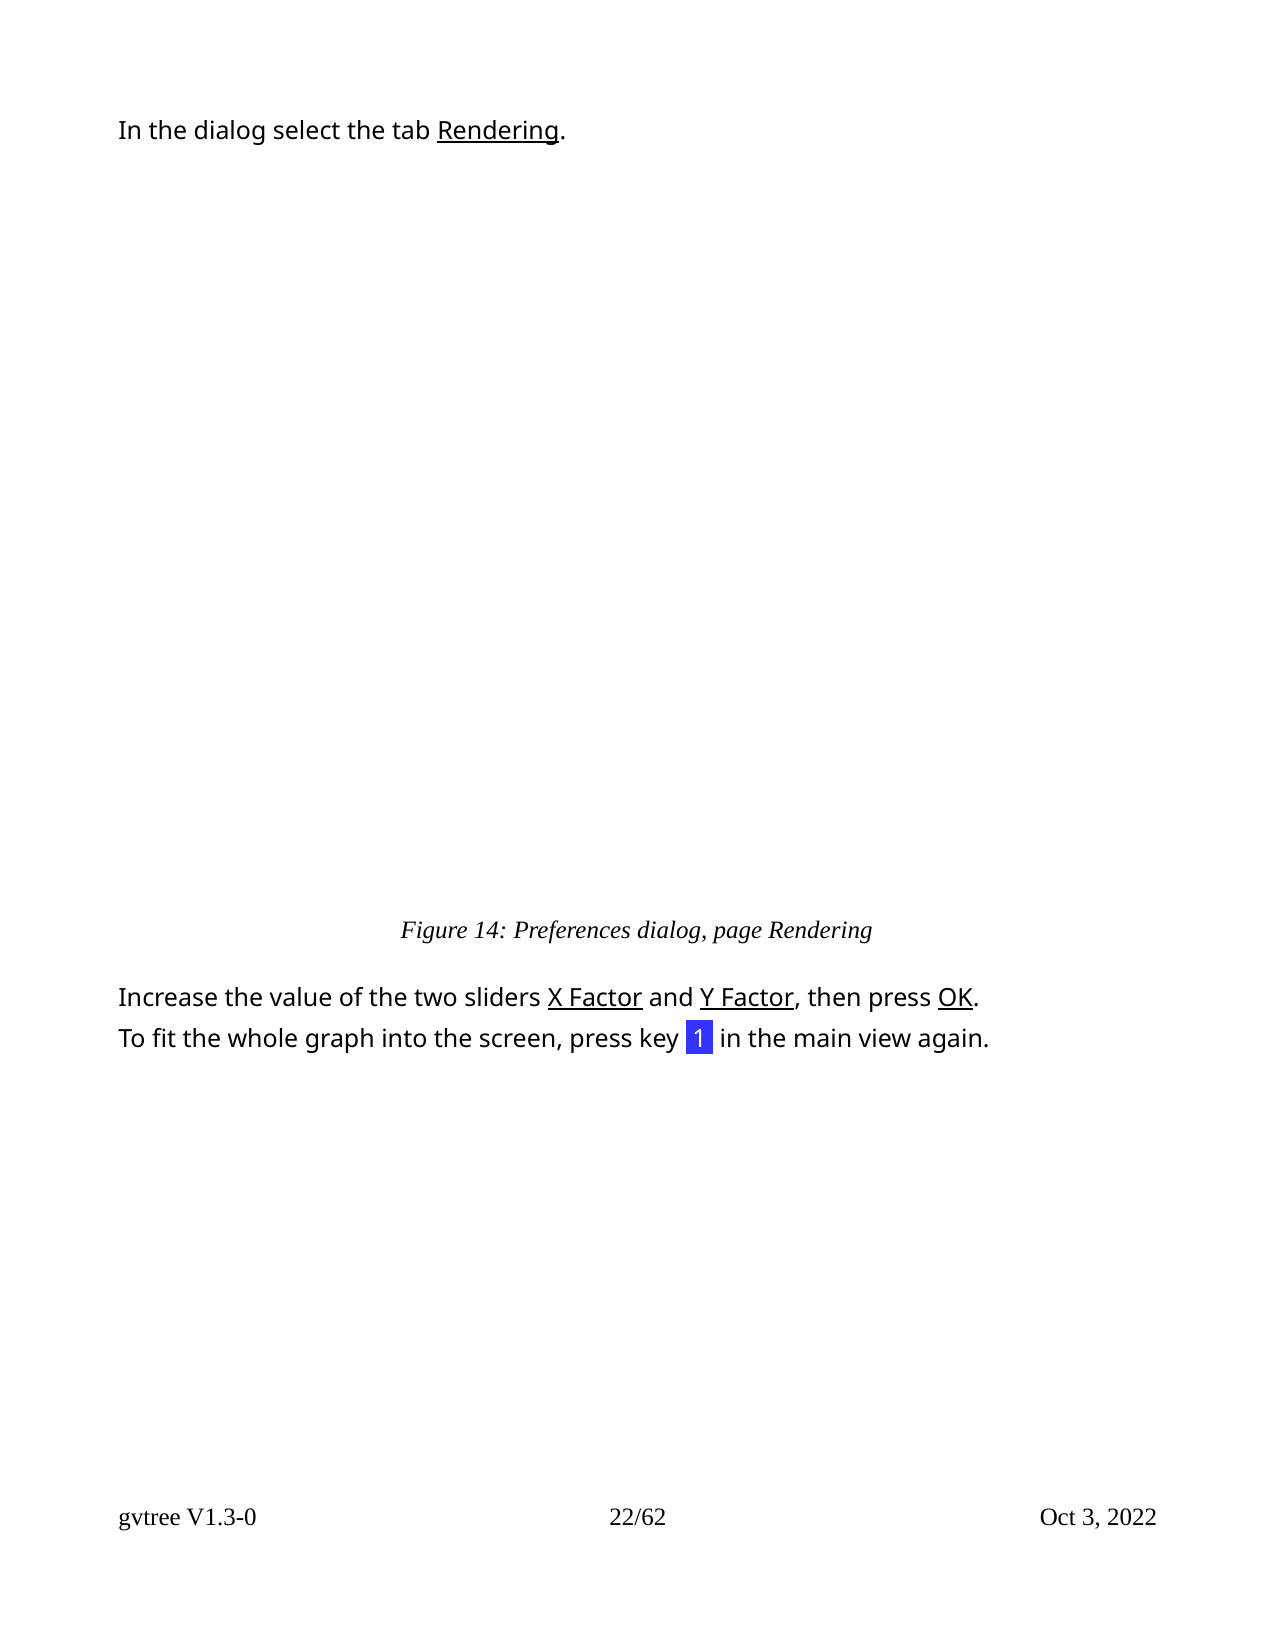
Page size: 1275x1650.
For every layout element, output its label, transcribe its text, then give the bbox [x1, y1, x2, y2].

text Increase the value of the two sliders X Factor and Y Factor, then press OK. [118, 985, 1157, 1011]
text In the dialog select the tab Rendering. [118, 118, 1157, 144]
text Figure 14: Preferences dialog, page Rendering [118, 172, 1157, 944]
text To fit the whole graph into the screen, press key 1 in the main view again. [118, 1026, 1157, 1052]
